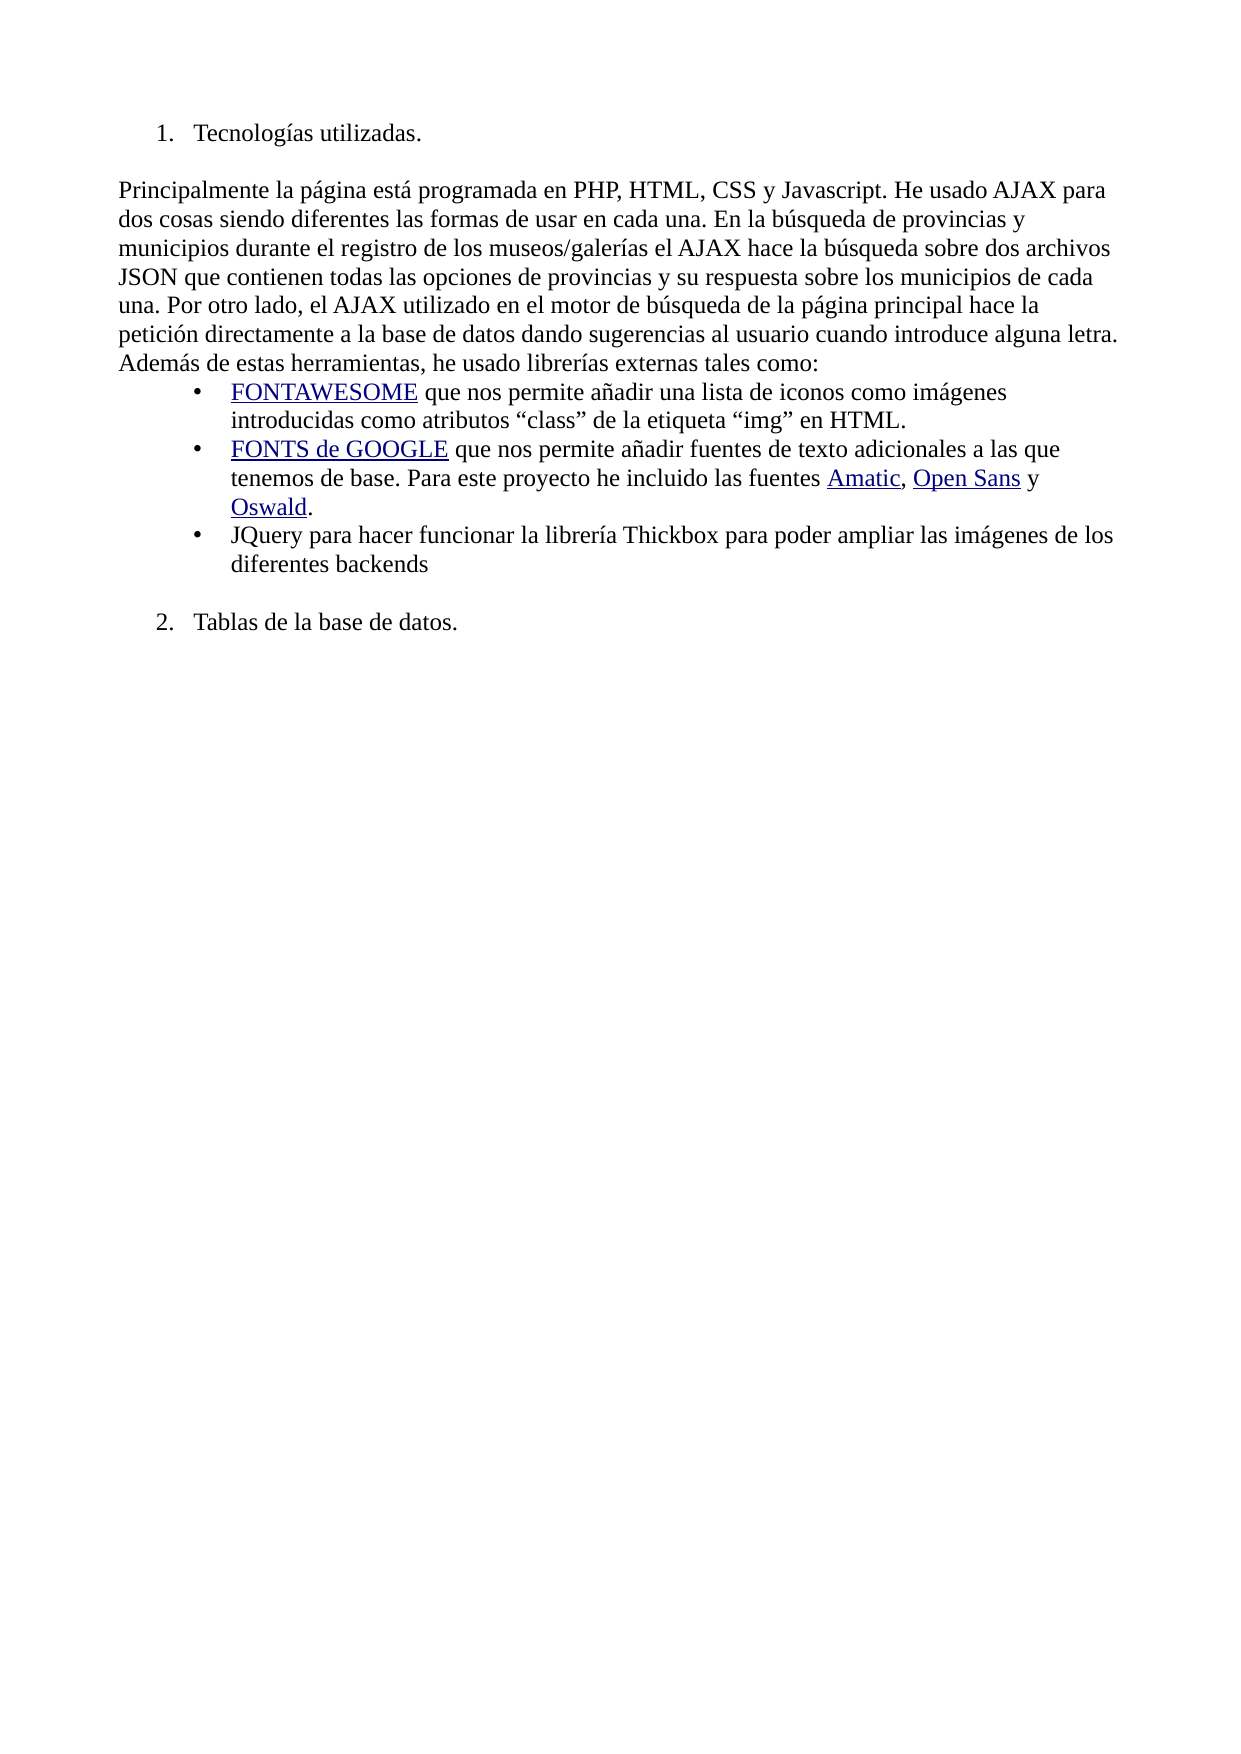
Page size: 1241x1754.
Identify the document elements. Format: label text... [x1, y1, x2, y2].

text Principalmente la página está programada en PHP, HTML, CSS y Javascript. He usado AJAX para dos cosas siendo diferentes las formas de usar en cada una. En la búsqueda de provincias y municipios durante el registro de los museos/galerías el AJAX hace la búsqueda sobre dos archivos JSON que contienen todas las opciones de provincias y su respuesta sobre los municipios de cada una. Por otro lado, el AJAX utilizado en el motor de búsqueda de la página principal hace la petición directamente a la base de datos dando sugerencias al usuario cuando introduce alguna letra. [118, 176, 1122, 348]
list FONTAWESOME que nos permite añadir una lista de iconos como imágenes introducidas como atributos “class” de la etiqueta “img” en HTML. [193, 377, 1122, 434]
list Tablas de la base de datos. [156, 607, 1122, 636]
list JQuery para hacer funcionar la librería Thickbox para poder ampliar las imágenes de los diferentes backends [193, 521, 1122, 578]
list FONTS de GOOGLE que nos permite añadir fuentes de texto adicionales a las que tenemos de base. Para este proyecto he incluido las fuentes Amatic, Open Sans y Oswald. [193, 434, 1122, 521]
list Tecnologías utilizadas. [156, 118, 1122, 147]
text Además de estas herramientas, he usado librerías externas tales como: [118, 348, 1122, 377]
